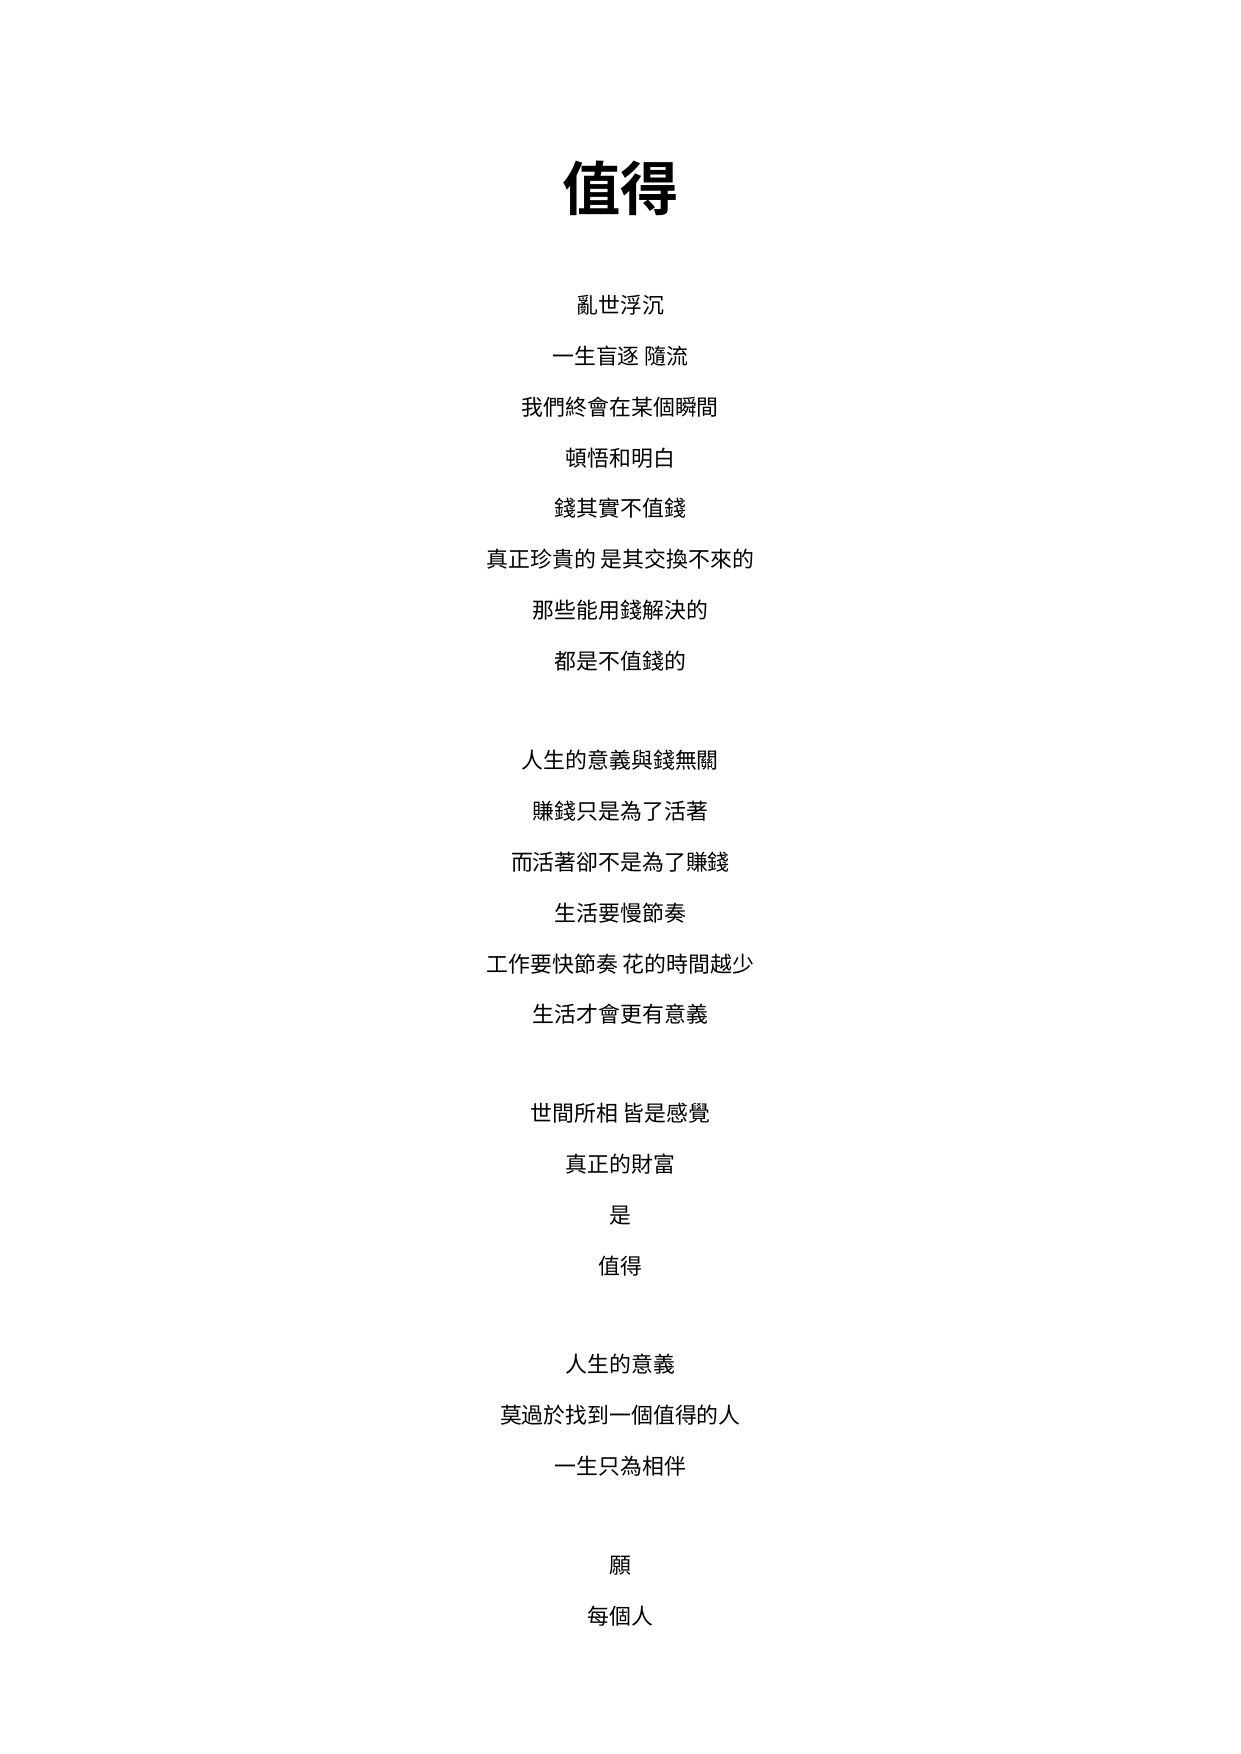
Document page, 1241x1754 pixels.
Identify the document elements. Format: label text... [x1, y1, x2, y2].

text 工作要快節奏 花的時間越少 [118, 947, 1122, 978]
text 願 [118, 1548, 1122, 1579]
text 每個人 [118, 1599, 1122, 1630]
text 亂世浮沉 [118, 288, 1122, 319]
text 一生盲逐 隨流 [118, 339, 1122, 370]
text 生活要慢節奏 [118, 896, 1122, 927]
text 真正的財富 [118, 1147, 1122, 1179]
title 值得 [118, 143, 1122, 228]
text 世間所相 皆是感覺 [118, 1096, 1122, 1128]
text 莫過於找到一個值得的人 [118, 1398, 1122, 1430]
text 生活才會更有意義 [118, 997, 1122, 1029]
text 真正珍貴的 是其交換不來的 [118, 542, 1122, 574]
text 頓悟和明白 [118, 441, 1122, 472]
text 而活著卻不是為了賺錢 [118, 845, 1122, 876]
text 我們終會在某個瞬間 [118, 389, 1122, 421]
text 是 [118, 1198, 1122, 1229]
text 值得 [118, 1249, 1122, 1281]
text 那些能用錢解決的 [118, 593, 1122, 625]
text 人生的意義與錢無關 [118, 743, 1122, 774]
text 一生只為相伴 [118, 1449, 1122, 1481]
text 人生的意義 [118, 1347, 1122, 1379]
text 都是不值錢的 [118, 644, 1122, 676]
text 錢其實不值錢 [118, 491, 1122, 523]
text 賺錢只是為了活著 [118, 794, 1122, 825]
